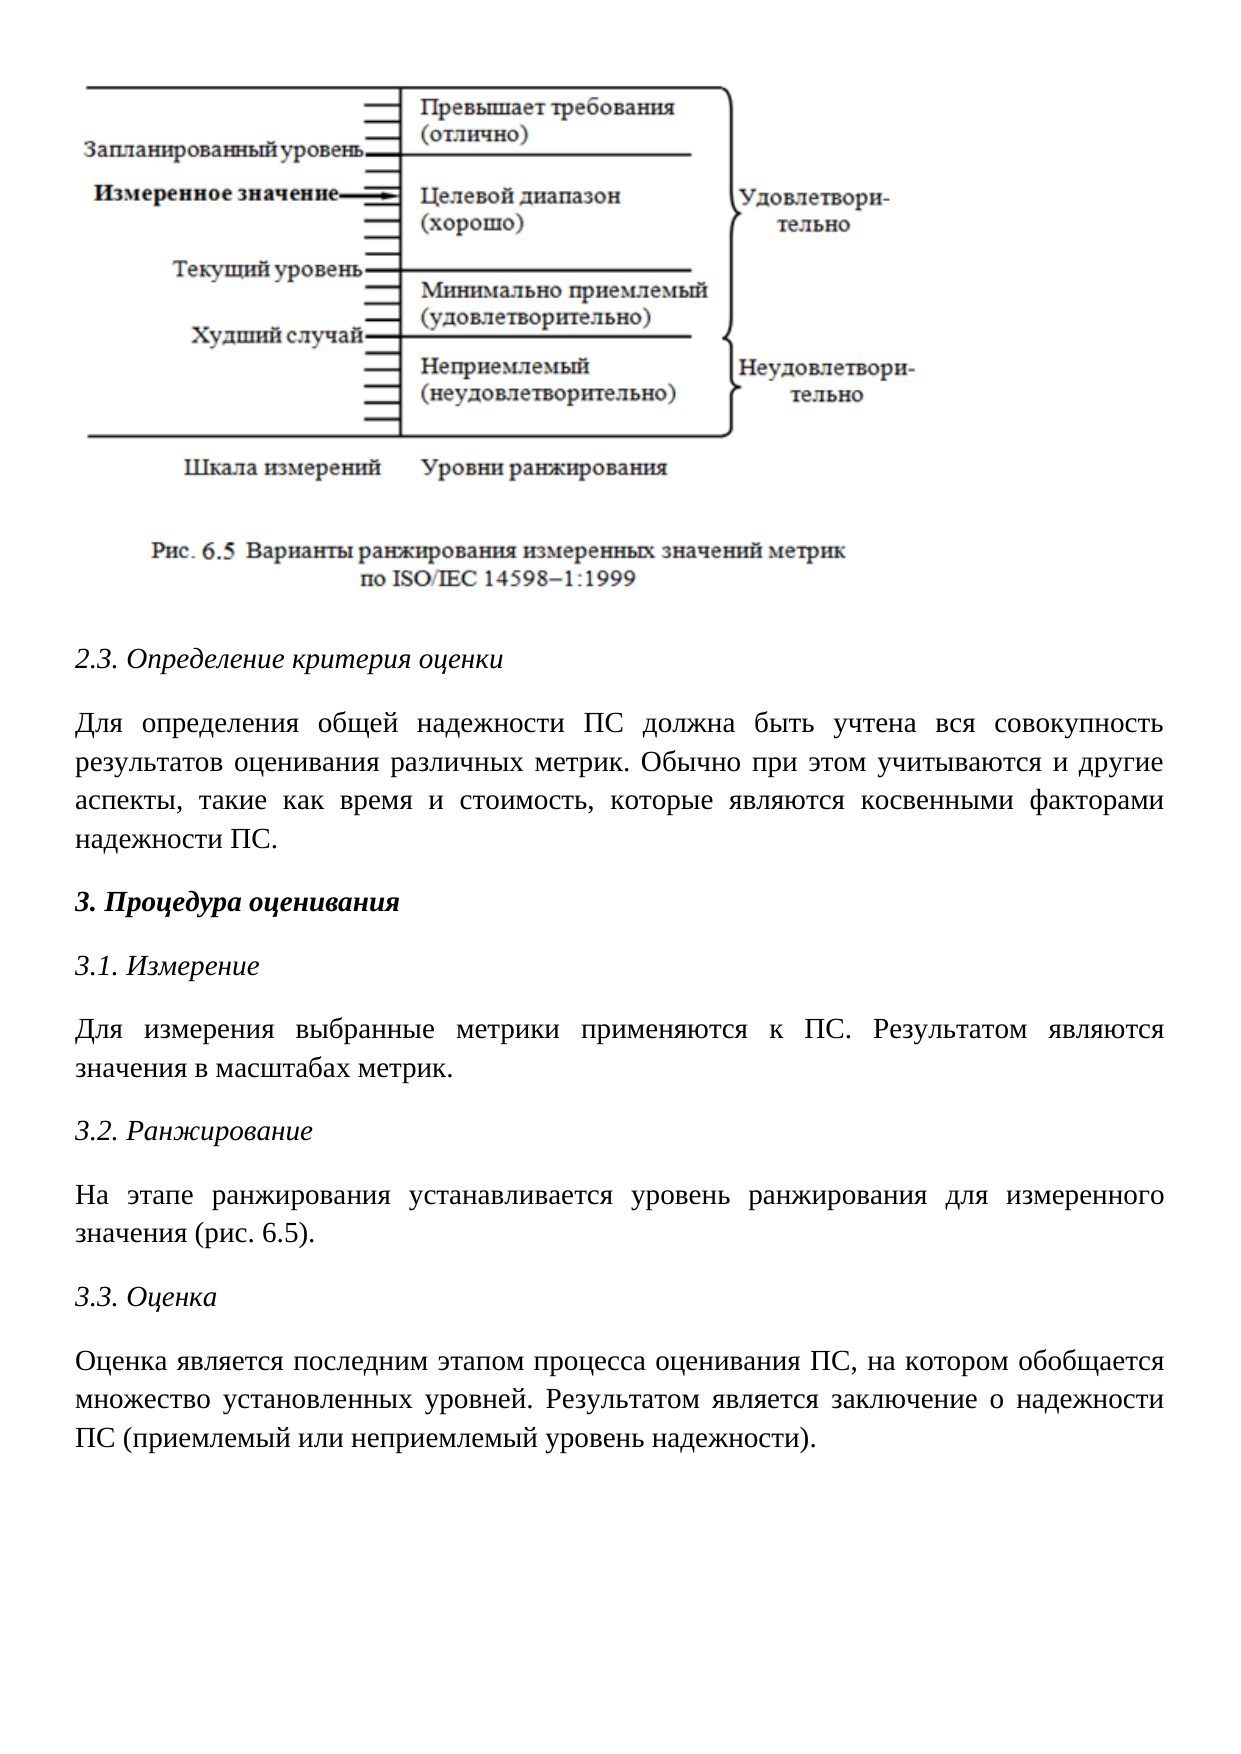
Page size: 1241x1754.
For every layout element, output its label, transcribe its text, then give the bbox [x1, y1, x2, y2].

text 3.2. Ранжирование [75, 1113, 1165, 1147]
text На этапе ранжирования устанавливается уровень ранжирования для измеренного значения (рис. 6.5). [75, 1177, 1165, 1249]
text 3.3. Оценка [75, 1279, 1165, 1313]
picture [75, 75, 943, 613]
text 3. Процедура оценивания [75, 884, 1165, 918]
text Для определения общей надежности ПС должна быть учтена вся совокупность результатов оценивания различных метрик. Обычно при этом учитываются и другие аспекты, такие как время и стоимость, которые являются косвенными факторами надежности ПС. [75, 705, 1165, 854]
text 2.3. Определение критерия оценки [75, 642, 1165, 675]
text Для измерения выбранные метрики применяются к ПС. Результатом являются значения в масштабах метрик. [75, 1011, 1165, 1083]
text Оценка является последним этапом процесса оценивания ПС, на котором обобщается множество установленных уровней. Результатом является заключение о надежности ПС (приемлемый или неприемлемый уровень надежности). [75, 1343, 1165, 1453]
text 3.1. Измерение [75, 948, 1165, 981]
